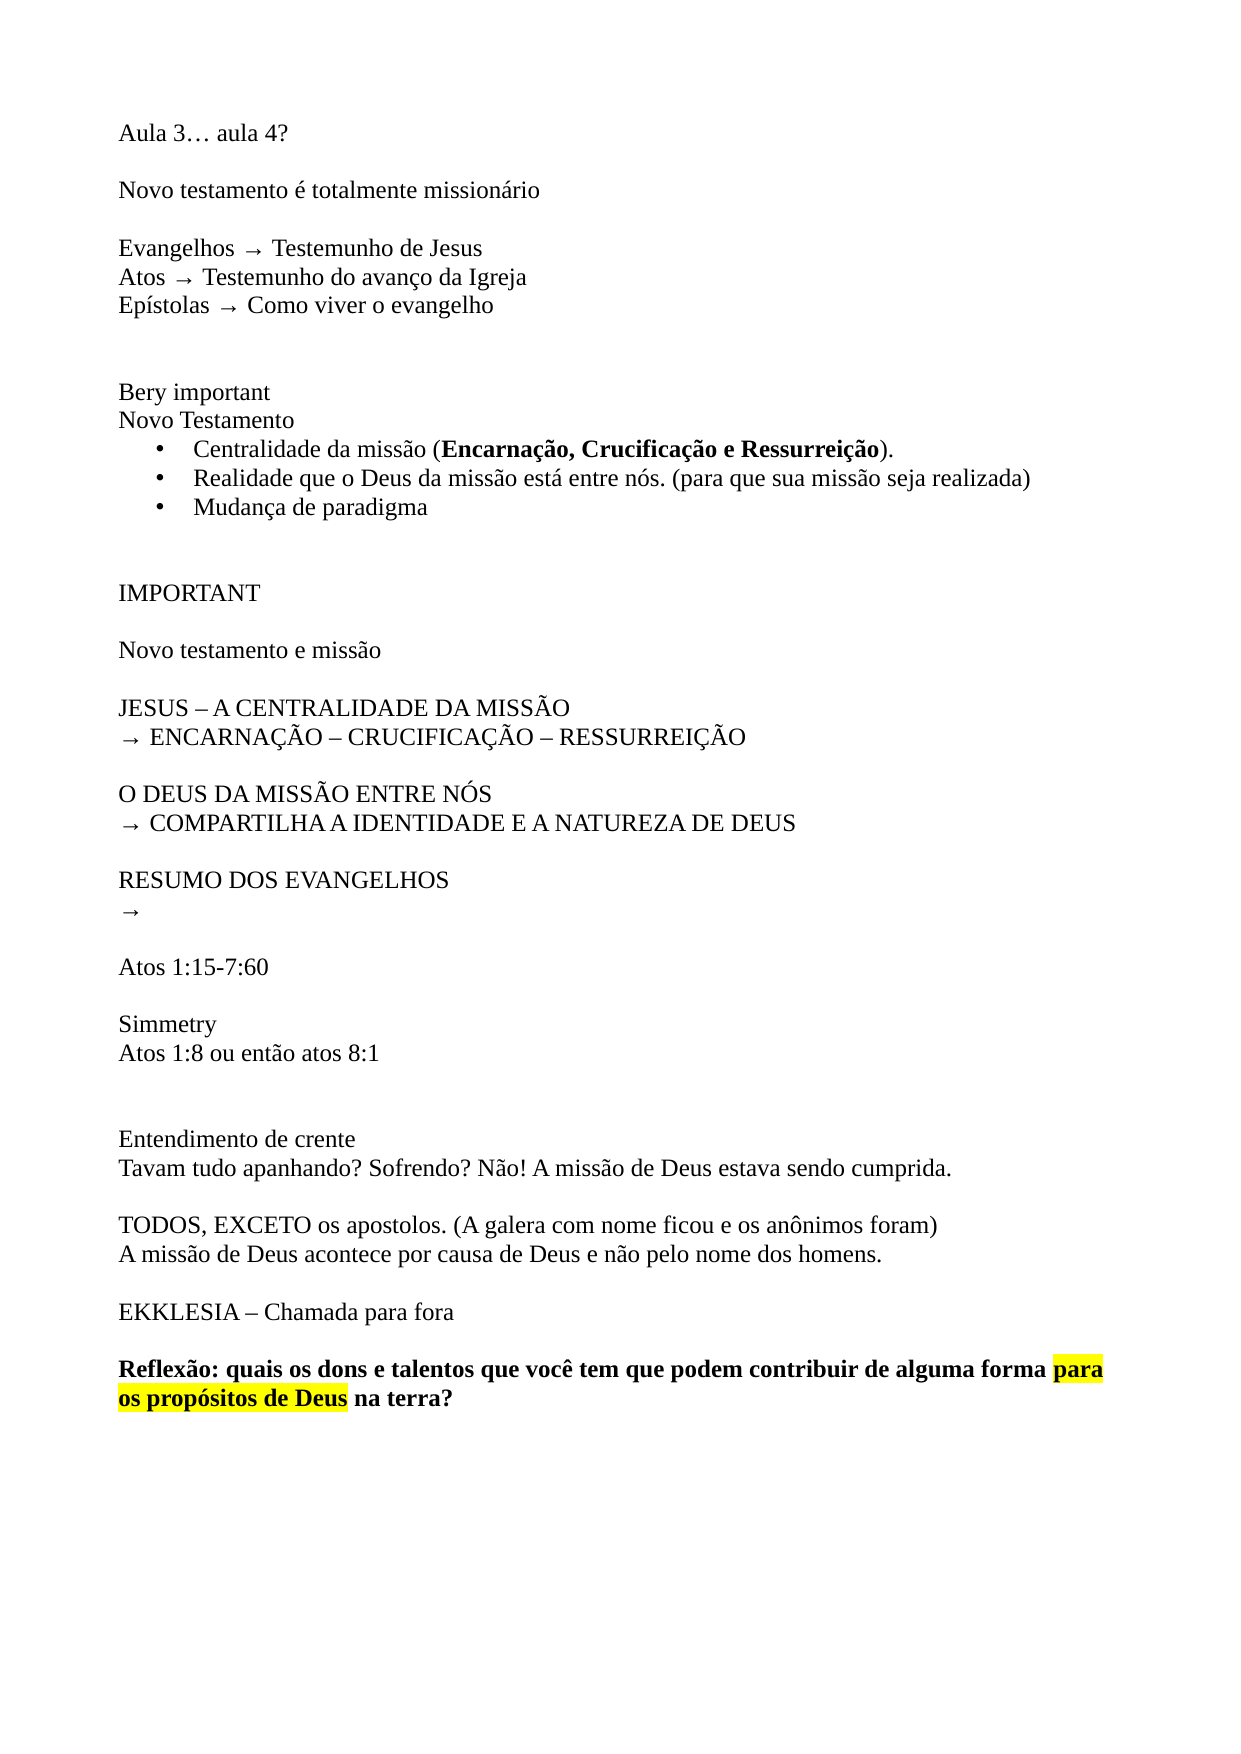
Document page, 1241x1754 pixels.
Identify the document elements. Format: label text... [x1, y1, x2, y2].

text Simmetry [118, 1009, 1122, 1038]
text A missão de Deus acontece por causa de Deus e não pelo nome dos homens. [118, 1239, 1122, 1268]
text Evangelhos → Testemunho de Jesus [118, 233, 1122, 262]
text Tavam tudo apanhando? Sofrendo? Não! A missão de Deus estava sendo cumprida. [118, 1153, 1122, 1182]
text Novo testamento é totalmente missionário [118, 176, 1122, 204]
text Novo Testamento [118, 406, 1122, 434]
text IMPORTANT [118, 578, 1122, 607]
text Aula 3… aula 4? [118, 118, 1122, 147]
text Reflexão: quais os dons e talentos que você tem que podem contribuir de alguma forma para os propósitos de Deus na terra? [118, 1354, 1122, 1412]
list Realidade que o Deus da missão está entre nós. (para que sua missão seja realizada) [156, 463, 1122, 492]
text Epístolas → Como viver o evangelho [118, 291, 1122, 319]
text Atos 1:15-7:60 [118, 952, 1122, 981]
list Centralidade da missão (Encarnação, Crucificação e Ressurreição). [156, 434, 1122, 463]
text Atos → Testemunho do avanço da Igreja [118, 262, 1122, 291]
text TODOS, EXCETO os apostolos. (A galera com nome ficou e os anônimos foram) [118, 1211, 1122, 1239]
text O DEUS DA MISSÃO ENTRE NÓS [118, 779, 1122, 808]
text Novo testamento e missão [118, 636, 1122, 664]
text RESUMO DOS EVANGELHOS [118, 866, 1122, 894]
text Atos 1:8 ou então atos 8:1 [118, 1038, 1122, 1067]
text → COMPARTILHA A IDENTIDADE E A NATUREZA DE DEUS [118, 808, 1122, 837]
list Mudança de paradigma [156, 492, 1122, 521]
text Bery important [118, 377, 1122, 406]
text EKKLESIA – Chamada para fora [118, 1297, 1122, 1326]
text → [118, 894, 1122, 923]
text → ENCARNAÇÃO – CRUCIFICAÇÃO – RESSURREIÇÃO [118, 722, 1122, 751]
text JESUS – A CENTRALIDADE DA MISSÃO [118, 693, 1122, 722]
text Entendimento de crente [118, 1124, 1122, 1153]
